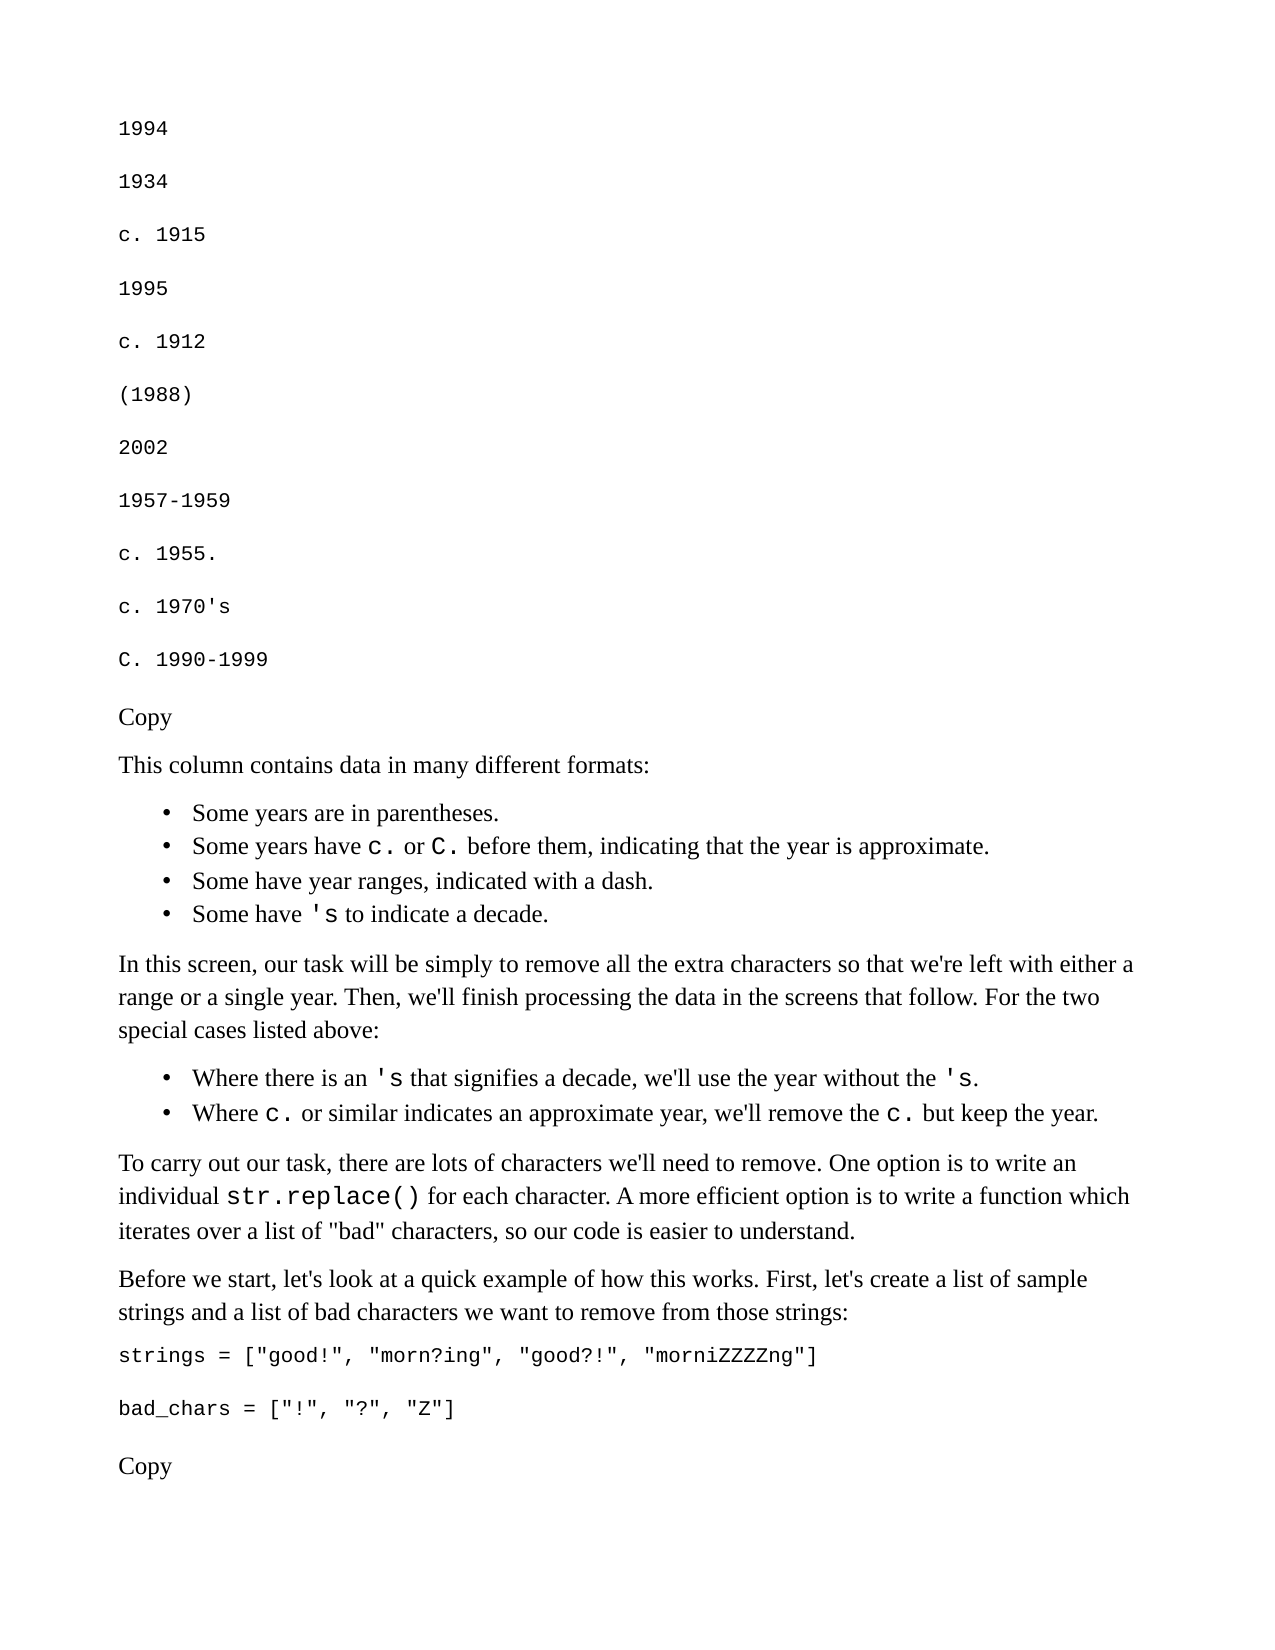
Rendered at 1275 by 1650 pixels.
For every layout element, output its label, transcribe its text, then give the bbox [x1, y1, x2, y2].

text strings = ["good!", "morn?ing", "good?!", "morniZZZZng"] [118, 1344, 1157, 1368]
text 1934 [118, 171, 1157, 195]
list Some years are in parentheses. [162, 798, 1157, 826]
list Some have year ranges, indicated with a dash. [162, 866, 1157, 895]
text C. 1990-1999 [118, 649, 1157, 673]
text (1988) [118, 384, 1157, 407]
text Before we start, let's look at a quick example of how this works. First, let's create a list of sample strings and a list of bad characters we want to remove from those strings: [118, 1264, 1157, 1326]
text Copy [118, 702, 1157, 731]
text c. 1970's [118, 596, 1157, 620]
text 1995 [118, 277, 1157, 301]
text 1957-1959 [118, 490, 1157, 514]
text 1994 [118, 118, 1157, 142]
text c. 1955. [118, 543, 1157, 567]
text In this screen, our task will be simply to remove all the extra characters so that we're left with either a range or a single year. Then, we'll finish processing the data in the screens that follow. For the two special cases listed above: [118, 949, 1157, 1044]
text 2002 [118, 437, 1157, 461]
text Copy [118, 1451, 1157, 1479]
text c. 1915 [118, 224, 1157, 248]
list Where c. or similar indicates an approximate year, we'll remove the c. but keep the year. [162, 1098, 1157, 1129]
list Some years have c. or C. before them, indicating that the year is approximate. [162, 831, 1157, 862]
text To carry out our task, there are lots of characters we'll need to remove. One option is to write an individual str.replace() for each character. A more efficient option is to write a function which iterates over a list of "bad" characters, so our code is easier to understand. [118, 1148, 1157, 1245]
text bad_chars = ["!", "?", "Z"] [118, 1398, 1157, 1421]
text This column contains data in many different formats: [118, 750, 1157, 779]
list Some have 's to indicate a decade. [162, 899, 1157, 930]
text c. 1912 [118, 331, 1157, 354]
list Where there is an 's that signifies a decade, we'll use the year without the 's. [162, 1063, 1157, 1094]
